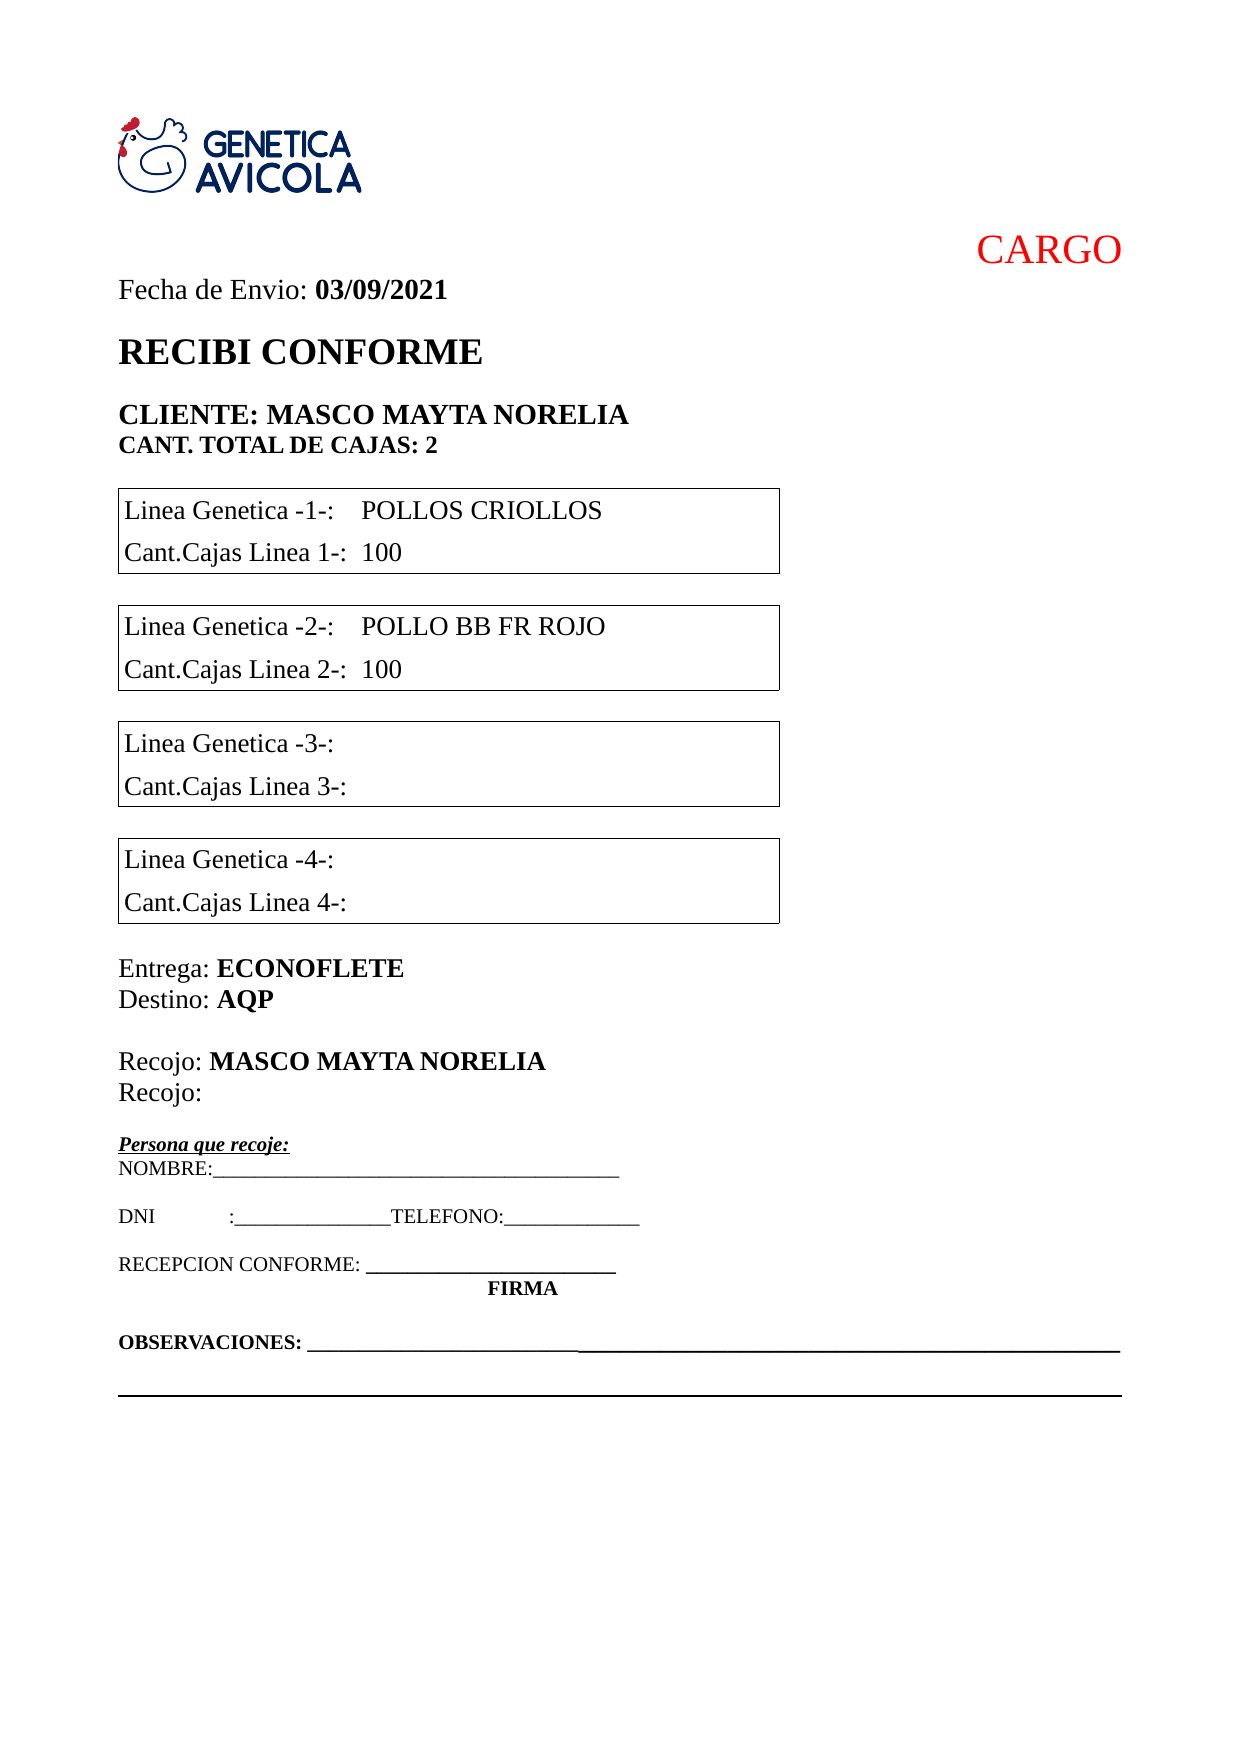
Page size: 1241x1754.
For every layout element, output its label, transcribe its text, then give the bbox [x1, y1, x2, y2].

table_cell [118, 691, 356, 721]
text Persona que recoje: [118, 1132, 1122, 1156]
table_cell [356, 722, 779, 764]
text CARGO [118, 224, 1122, 272]
table_cell [356, 807, 779, 838]
text OBSERVACIONES: __________________________________________________________________ [118, 1324, 1122, 1355]
text Entrega: ECONOFLETE [118, 952, 1122, 983]
table_cell Linea Genetica -3-: [119, 722, 356, 764]
text Recojo: [118, 1076, 1122, 1108]
table_cell [118, 574, 356, 604]
table_cell [356, 764, 779, 806]
text DNI :_______________TELEFONO:_____________ [118, 1204, 1122, 1228]
text Destino: AQP [118, 983, 1122, 1014]
text CLIENTE: MASCO MAYTA NORELIA [118, 397, 1122, 431]
table_cell Cant.Cajas Linea 2-: [119, 647, 356, 690]
table_cell [356, 880, 779, 923]
text RECIBI CONFORME [118, 330, 1122, 373]
text Fecha de Envio: 03/09/2021 [118, 272, 1122, 306]
table_cell Cant.Cajas Linea 1-: [119, 531, 356, 573]
text CANT. TOTAL DE CAJAS: 2 [118, 431, 1122, 459]
table_cell Cant.Cajas Linea 4-: [119, 880, 356, 923]
table_cell 100 [356, 647, 779, 690]
text NOMBRE:_______________________________________ [118, 1156, 1122, 1180]
table_header Linea Genetica -1-: [119, 489, 356, 531]
table_header POLLOS CRIOLLOS [356, 489, 779, 531]
table_cell POLLO BB FR ROJO [356, 606, 779, 647]
text FIRMA [118, 1276, 1122, 1300]
table_cell Linea Genetica -2-: [119, 606, 356, 647]
text RECEPCION CONFORME: ________________________ [118, 1252, 1122, 1276]
table_cell Cant.Cajas Linea 3-: [119, 764, 356, 806]
table_cell Linea Genetica -4-: [119, 839, 356, 880]
table_cell [356, 691, 779, 721]
picture [117, 117, 362, 193]
table_cell [356, 574, 779, 604]
table_cell [118, 807, 356, 838]
text Recojo: MASCO MAYTA NORELIA [118, 1045, 1122, 1076]
table_cell [356, 839, 779, 880]
table_cell 100 [356, 531, 779, 573]
